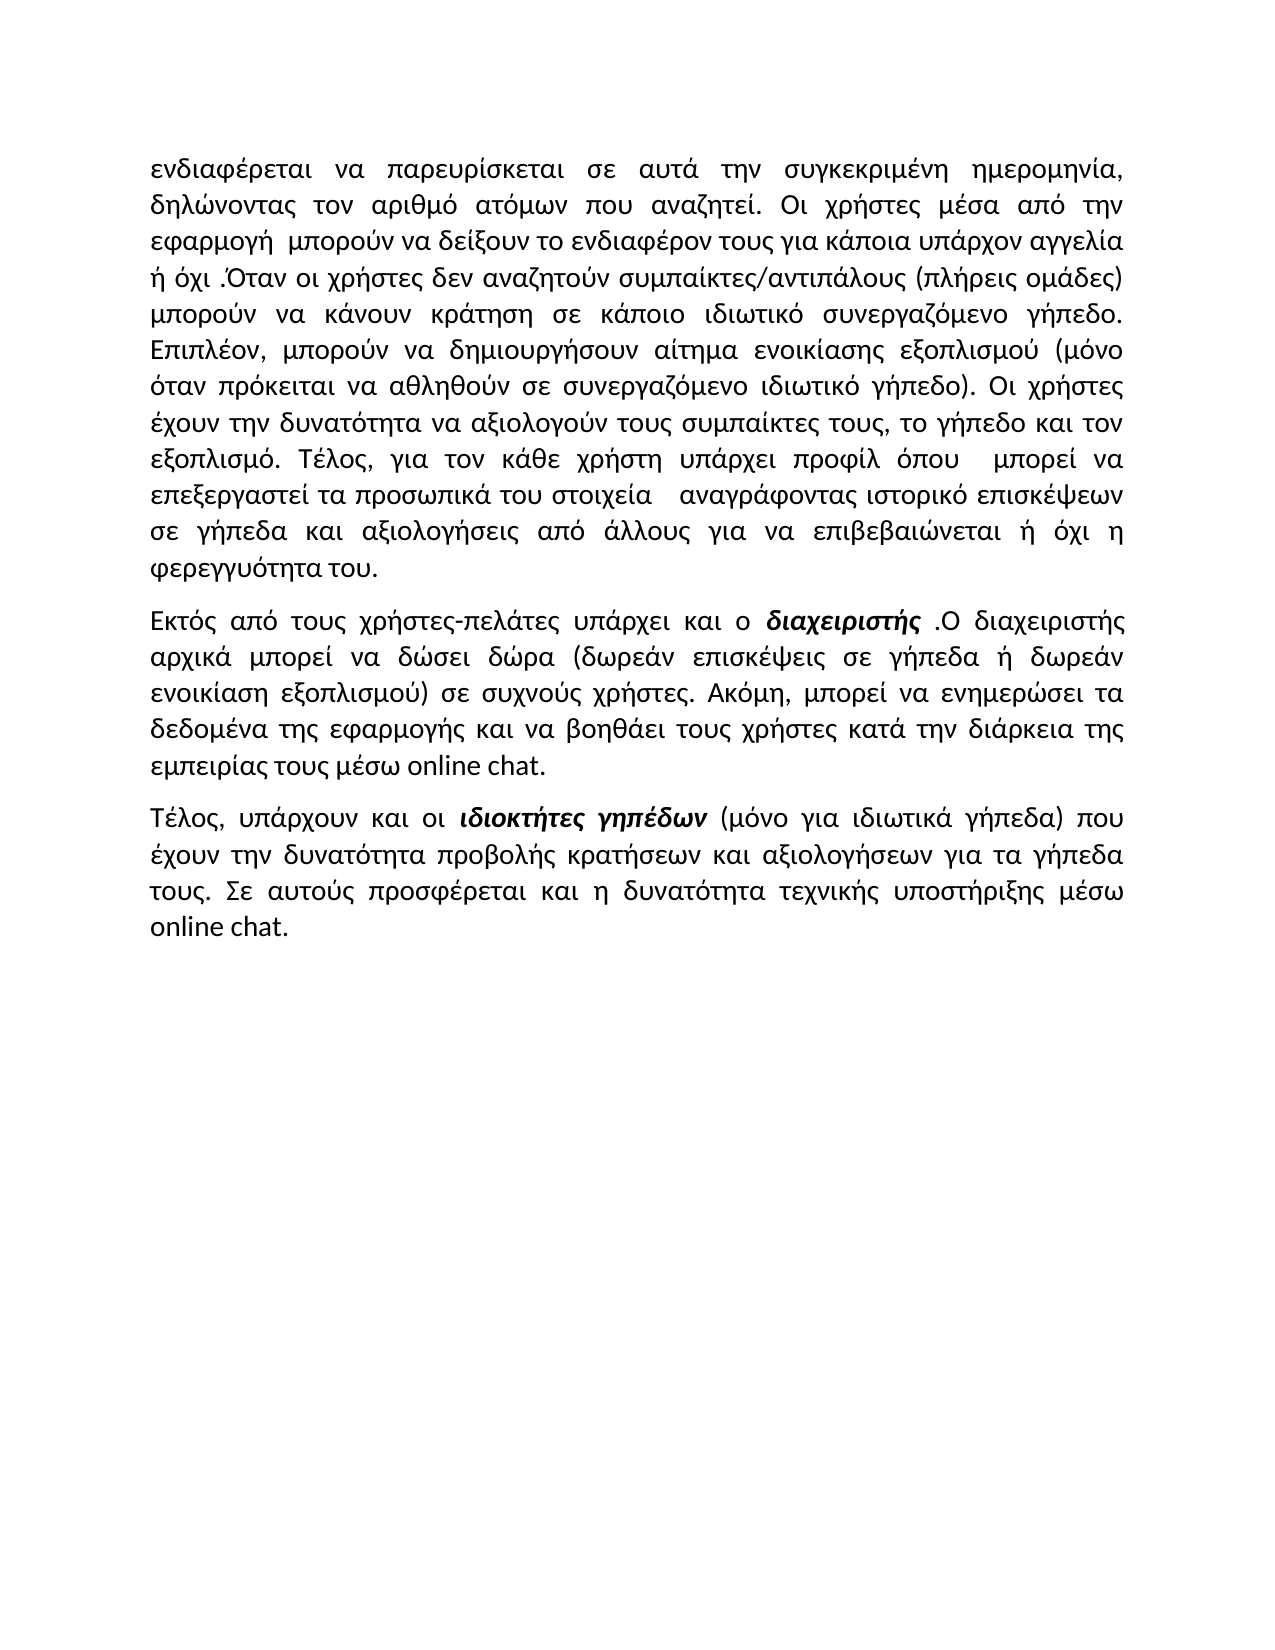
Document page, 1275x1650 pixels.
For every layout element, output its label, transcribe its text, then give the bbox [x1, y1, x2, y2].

text Τέλος, υπάρχουν και οι ιδιοκτήτες γηπέδων (μόνο για ιδιωτικά γήπεδα) που έχουν την δυνατότητα προβολής κρατήσεων και αξιολογήσεων για τα γήπεδα τους. Σε αυτούς προσφέρεται και η δυνατότητα τεχνικής υποστήριξης μέσω online chat. [150, 799, 1125, 944]
text ενδιαφέρεται να παρευρίσκεται σε αυτά την συγκεκριμένη ημερομηνία, δηλώνοντας τον αριθμό ατόμων που αναζητεί. Οι χρήστες μέσα από την εφαρμογή μπορούν να δείξουν το ενδιαφέρον τους για κάποια υπάρχον αγγελία ή όχι .Όταν οι χρήστες δεν αναζητούν συμπαίκτες/αντιπάλους (πλήρεις ομάδες) μπορούν να κάνουν κράτηση σε κάποιο ιδιωτικό συνεργαζόμενο γήπεδο. Επιπλέον, μπορούν να δημιουργήσουν αίτημα ενοικίασης εξοπλισμού (μόνο όταν πρόκειται να αθληθούν σε συνεργαζόμενο ιδιωτικό γήπεδο). Οι χρήστες έχουν την δυνατότητα να αξιολογούν τους συμπαίκτες τους, το γήπεδο και τον εξοπλισμό. Τέλος, για τον κάθε χρήστη υπάρχει προφίλ όπου μπορεί να επεξεργαστεί τα προσωπικά του στοιχεία αναγράφοντας ιστορικό επισκέψεων σε γήπεδα και αξιολογήσεις από άλλους για να επιβεβαιώνεται ή όχι η φερεγγυότητα του. [150, 150, 1125, 584]
text Εκτός από τους χρήστες-πελάτες υπάρχει και ο διαχειριστής .Ο διαχειριστής αρχικά μπορεί να δώσει δώρα (δωρεάν επισκέψεις σε γήπεδα ή δωρεάν ενοικίαση εξοπλισμού) σε συχνούς χρήστες. Ακόμη, μπορεί να ενημερώσει τα δεδομένα της εφαρμογής και να βοηθάει τους χρήστες κατά την διάρκεια της εμπειρίας τους μέσω online chat. [150, 602, 1125, 782]
